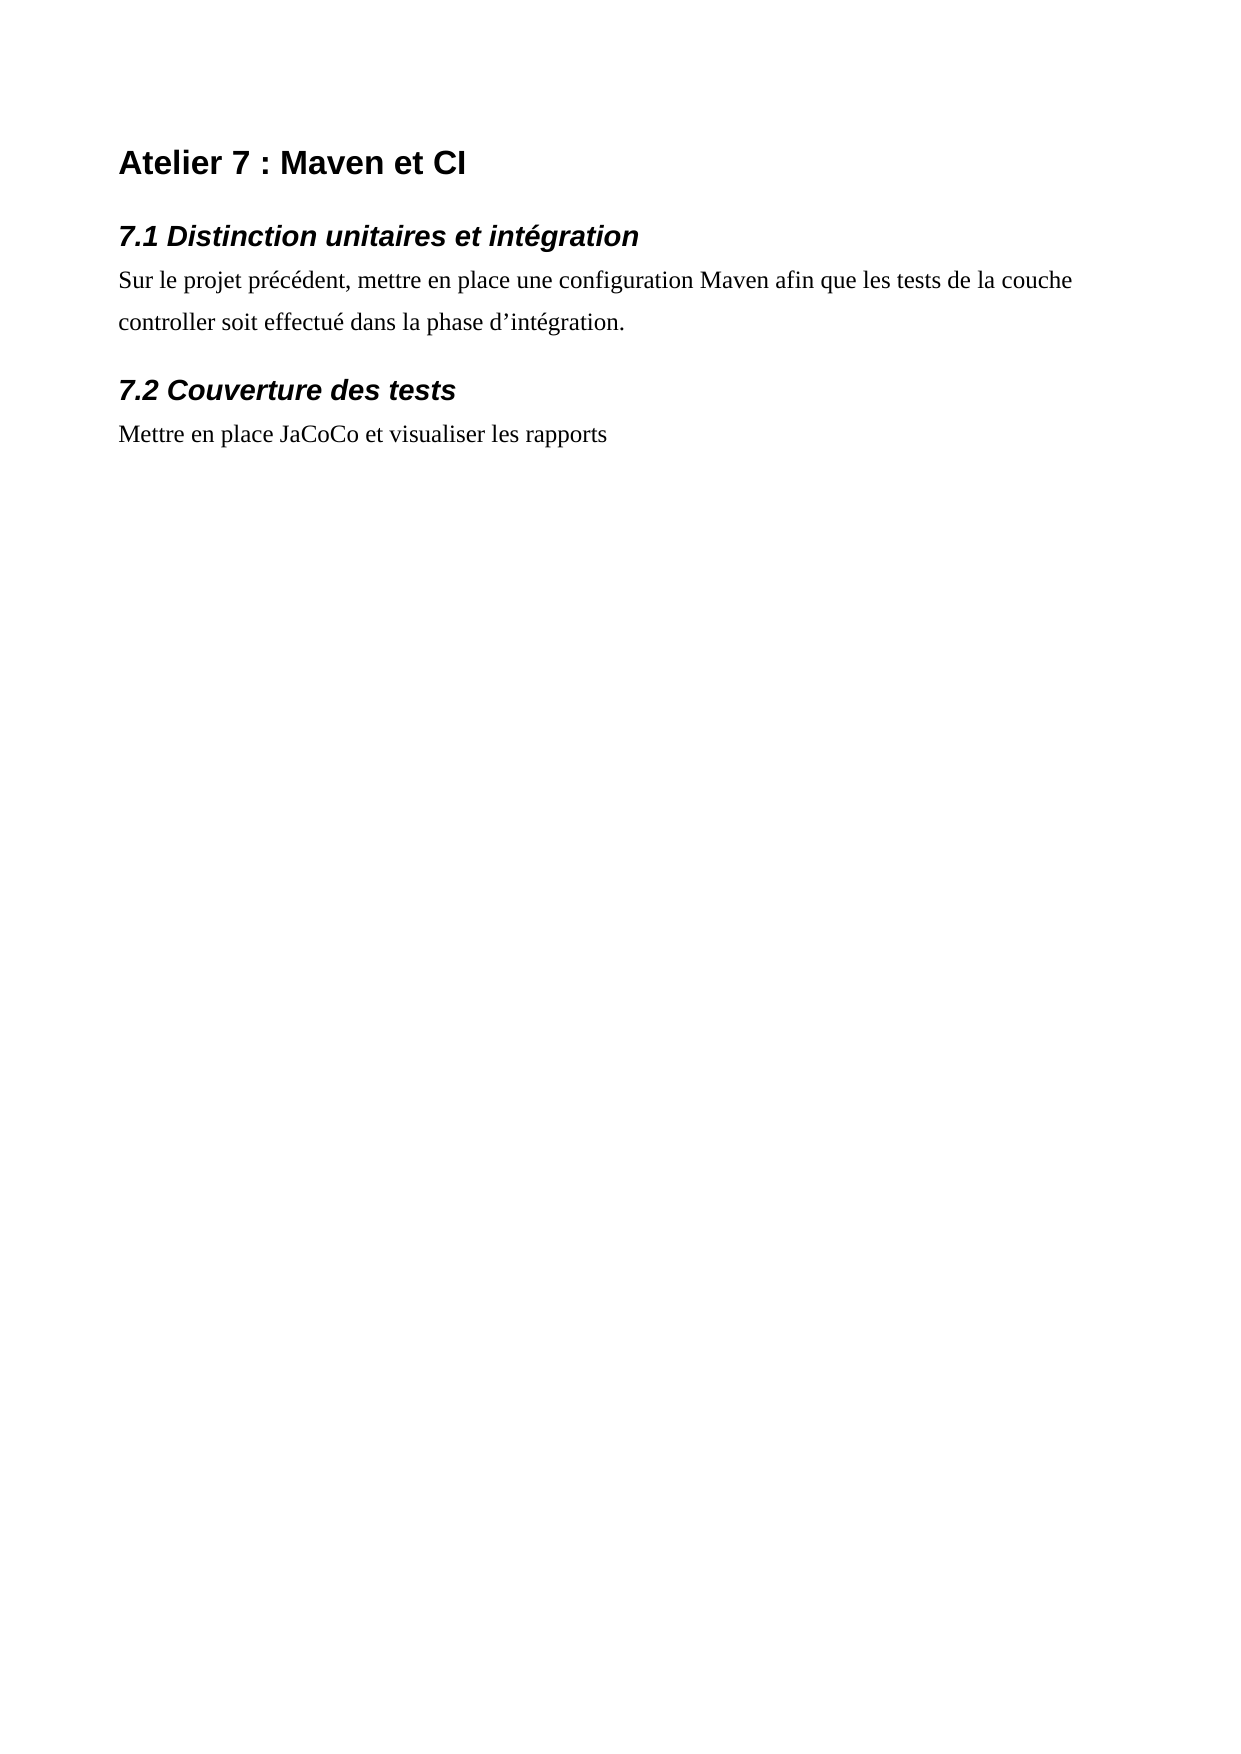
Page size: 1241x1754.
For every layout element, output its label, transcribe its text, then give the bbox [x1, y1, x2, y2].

subtitle Atelier 7 : Maven et CI [118, 143, 1122, 182]
text Sur le projet précédent, mettre en place une configuration Maven afin que les tests de la couche [118, 265, 1122, 294]
subtitle 7.1 Distinction unitaires et intégration [118, 219, 1122, 253]
subtitle 7.2 Couverture des tests [118, 373, 1122, 406]
text Mettre en place JaCoCo et visualiser les rapports [118, 419, 1122, 448]
text controller soit effectué dans la phase d’intégration. [118, 307, 1122, 335]
